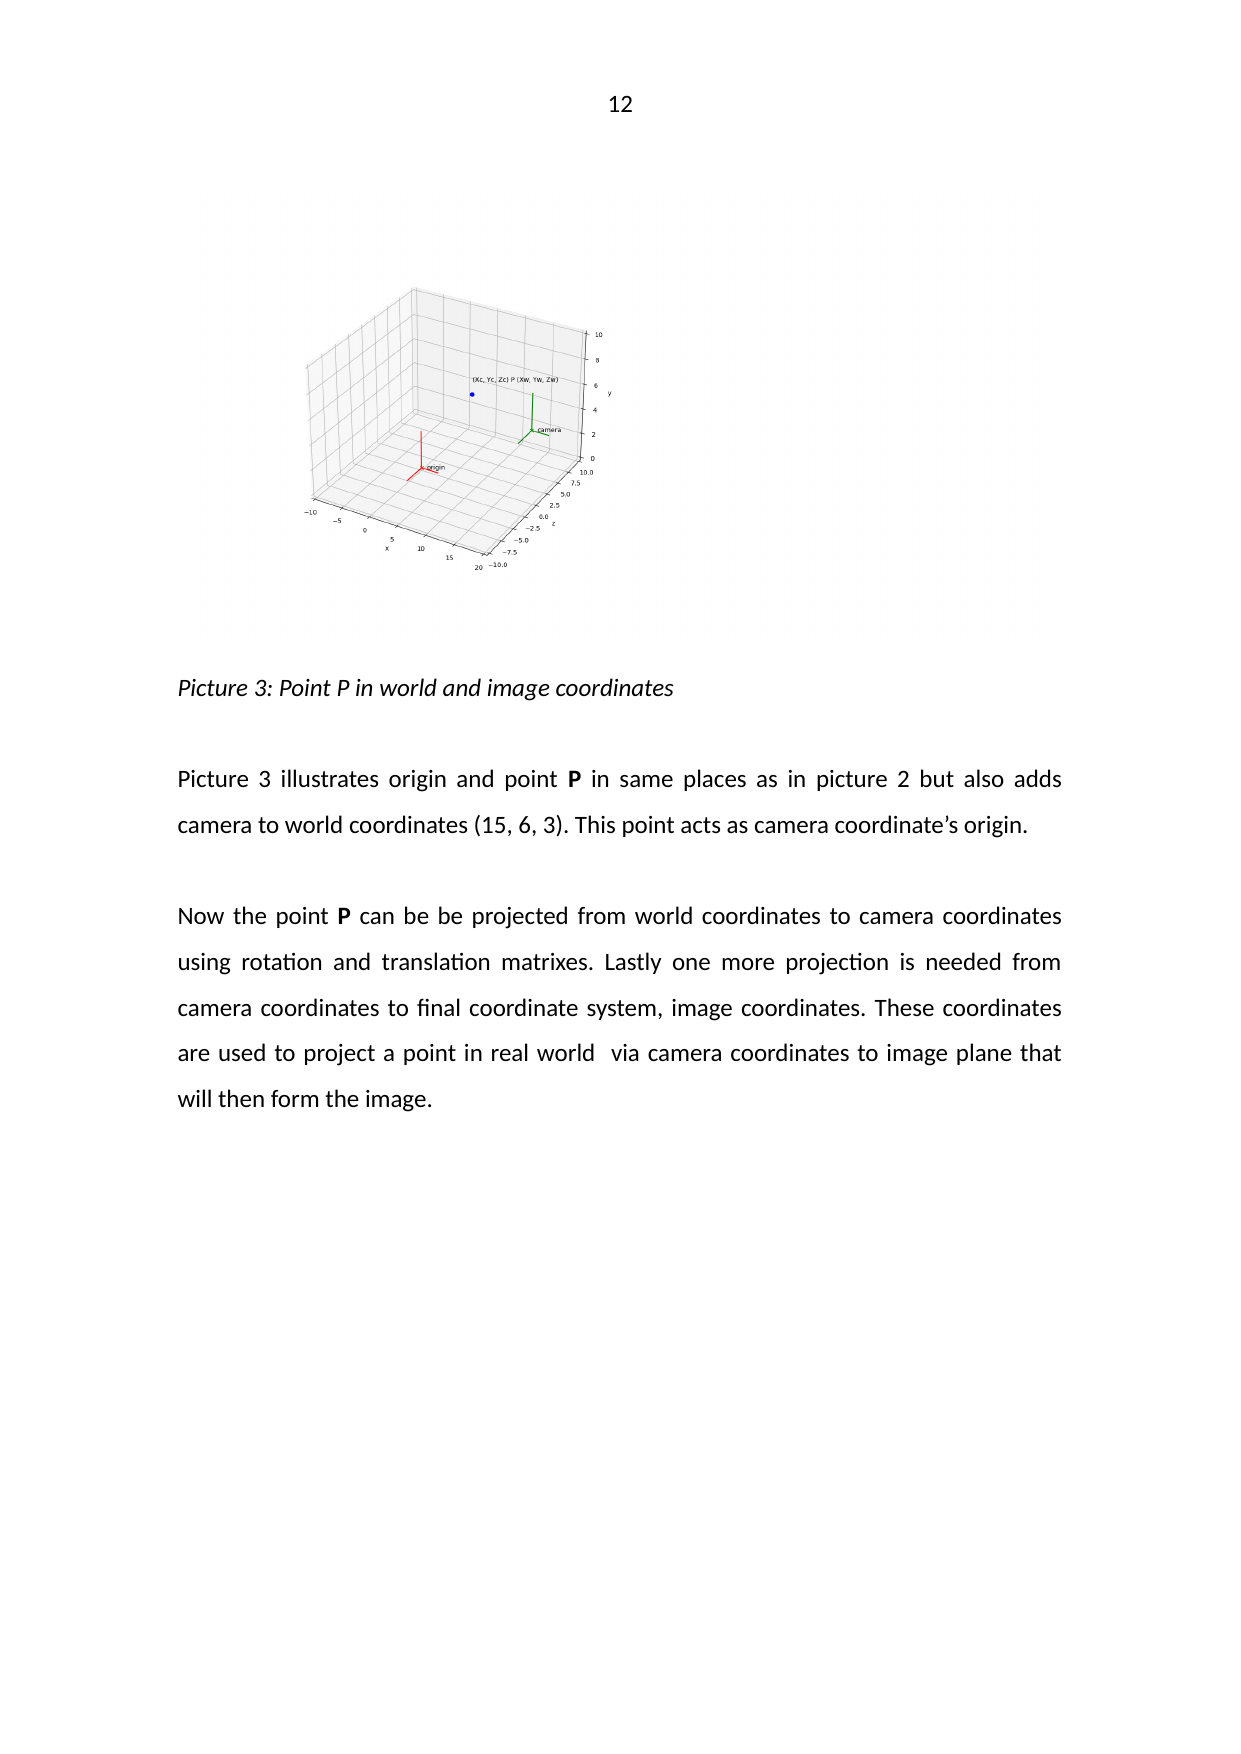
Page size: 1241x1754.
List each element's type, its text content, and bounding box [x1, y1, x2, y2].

picture [177, 189, 1063, 644]
text Now the point P can be be projected from world coordinates to camera coordinates using rotation and translation matrixes. Lastly one more projection is needed from camera coordinates to final coordinate system, image coordinates. These coordinates are used to project a point in real world via camera coordinates to image plane that will then form the image. [177, 900, 1063, 1114]
text Picture 3: Point P in world and image coordinates [177, 644, 1063, 702]
text Picture 3 illustrates origin and point P in same places as in picture 2 but also adds camera to world coordinates (15, 6, 3). This point acts as camera coordinate’s origin. [177, 763, 1063, 839]
